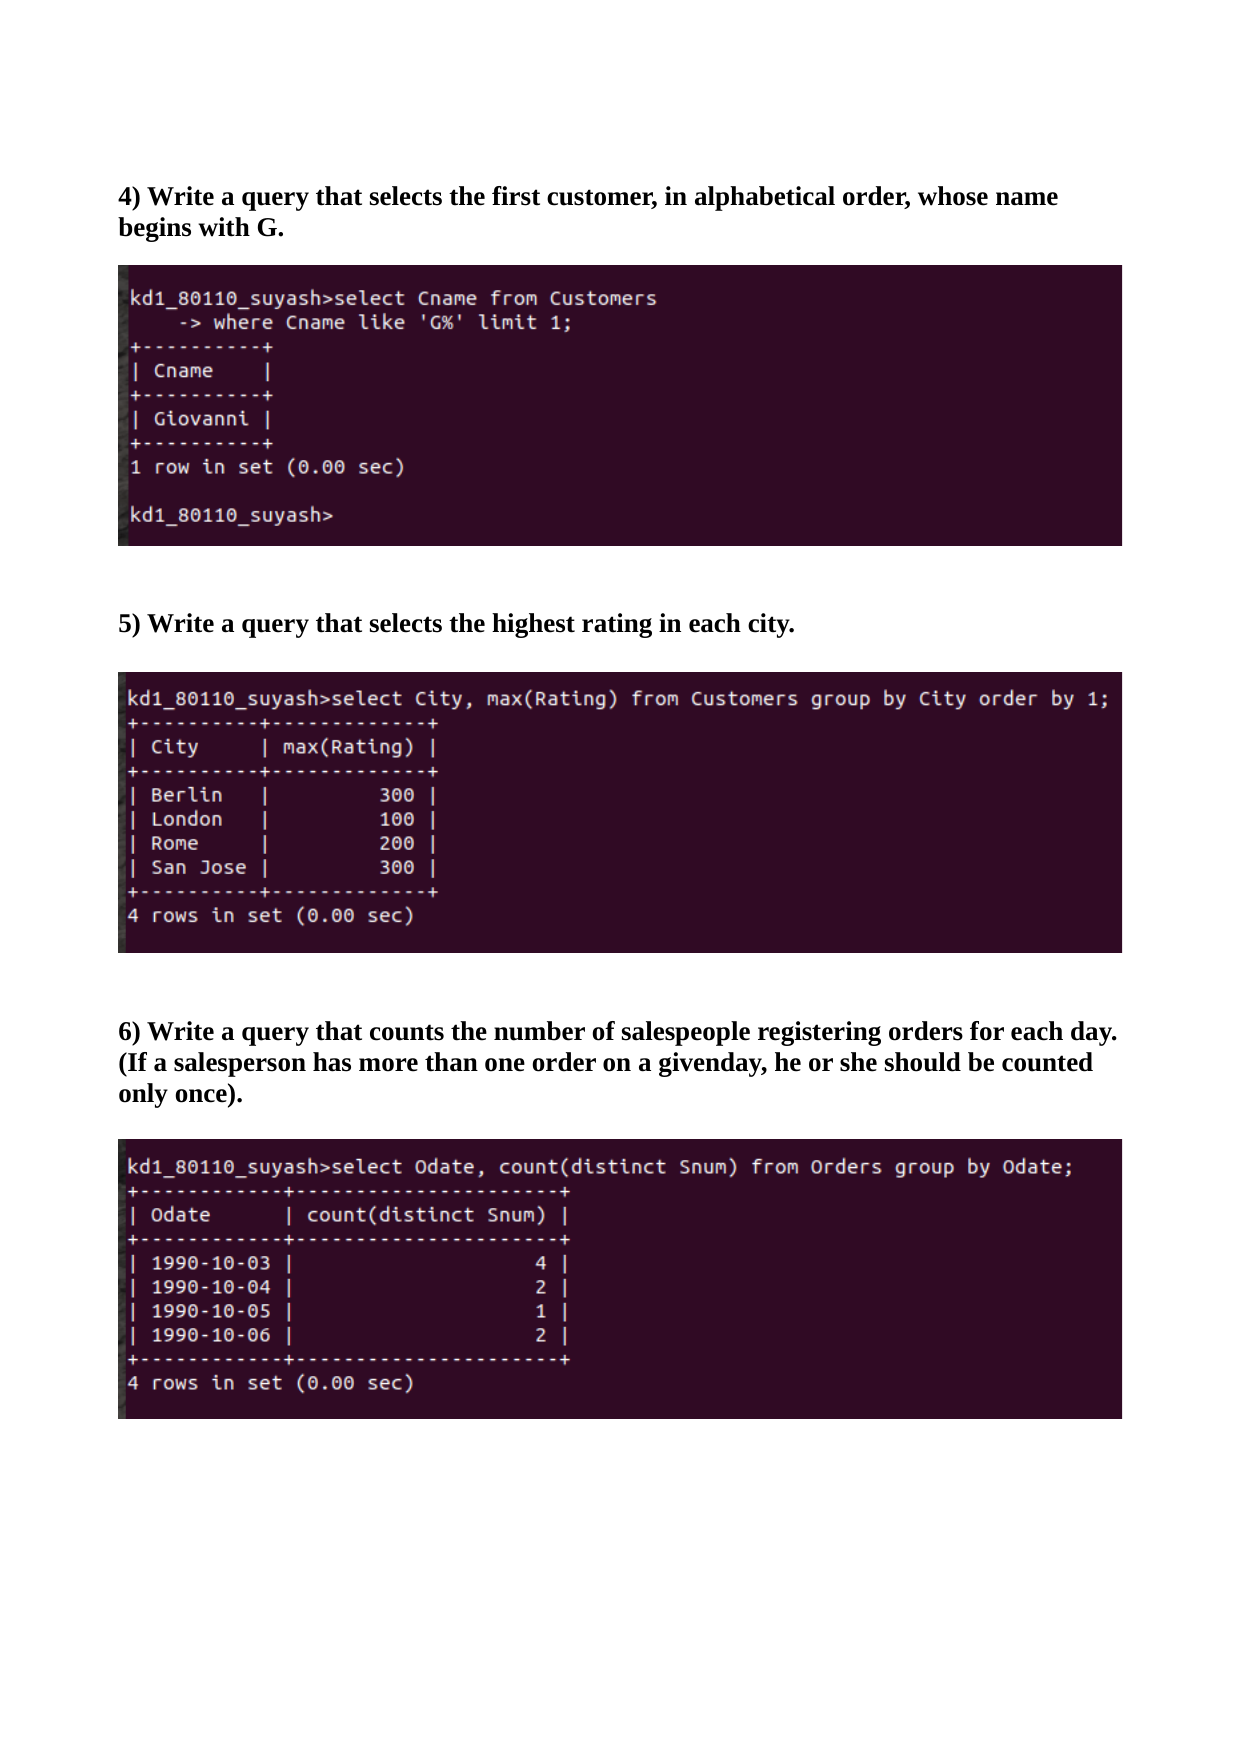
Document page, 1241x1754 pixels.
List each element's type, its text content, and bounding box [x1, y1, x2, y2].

text 5) Write a query that selects the highest rating in each city. [118, 607, 1122, 639]
text 6) Write a query that counts the number of salespeople registering orders for each day. (If a salesperson has more than one order on a givenday, he or she should be counted only once). [118, 1015, 1122, 1108]
picture [118, 672, 1123, 953]
text 4) Write a query that selects the first customer, in alphabetical order, whose name begins with G. [118, 180, 1122, 243]
picture [118, 265, 1123, 546]
picture [118, 1139, 1123, 1419]
